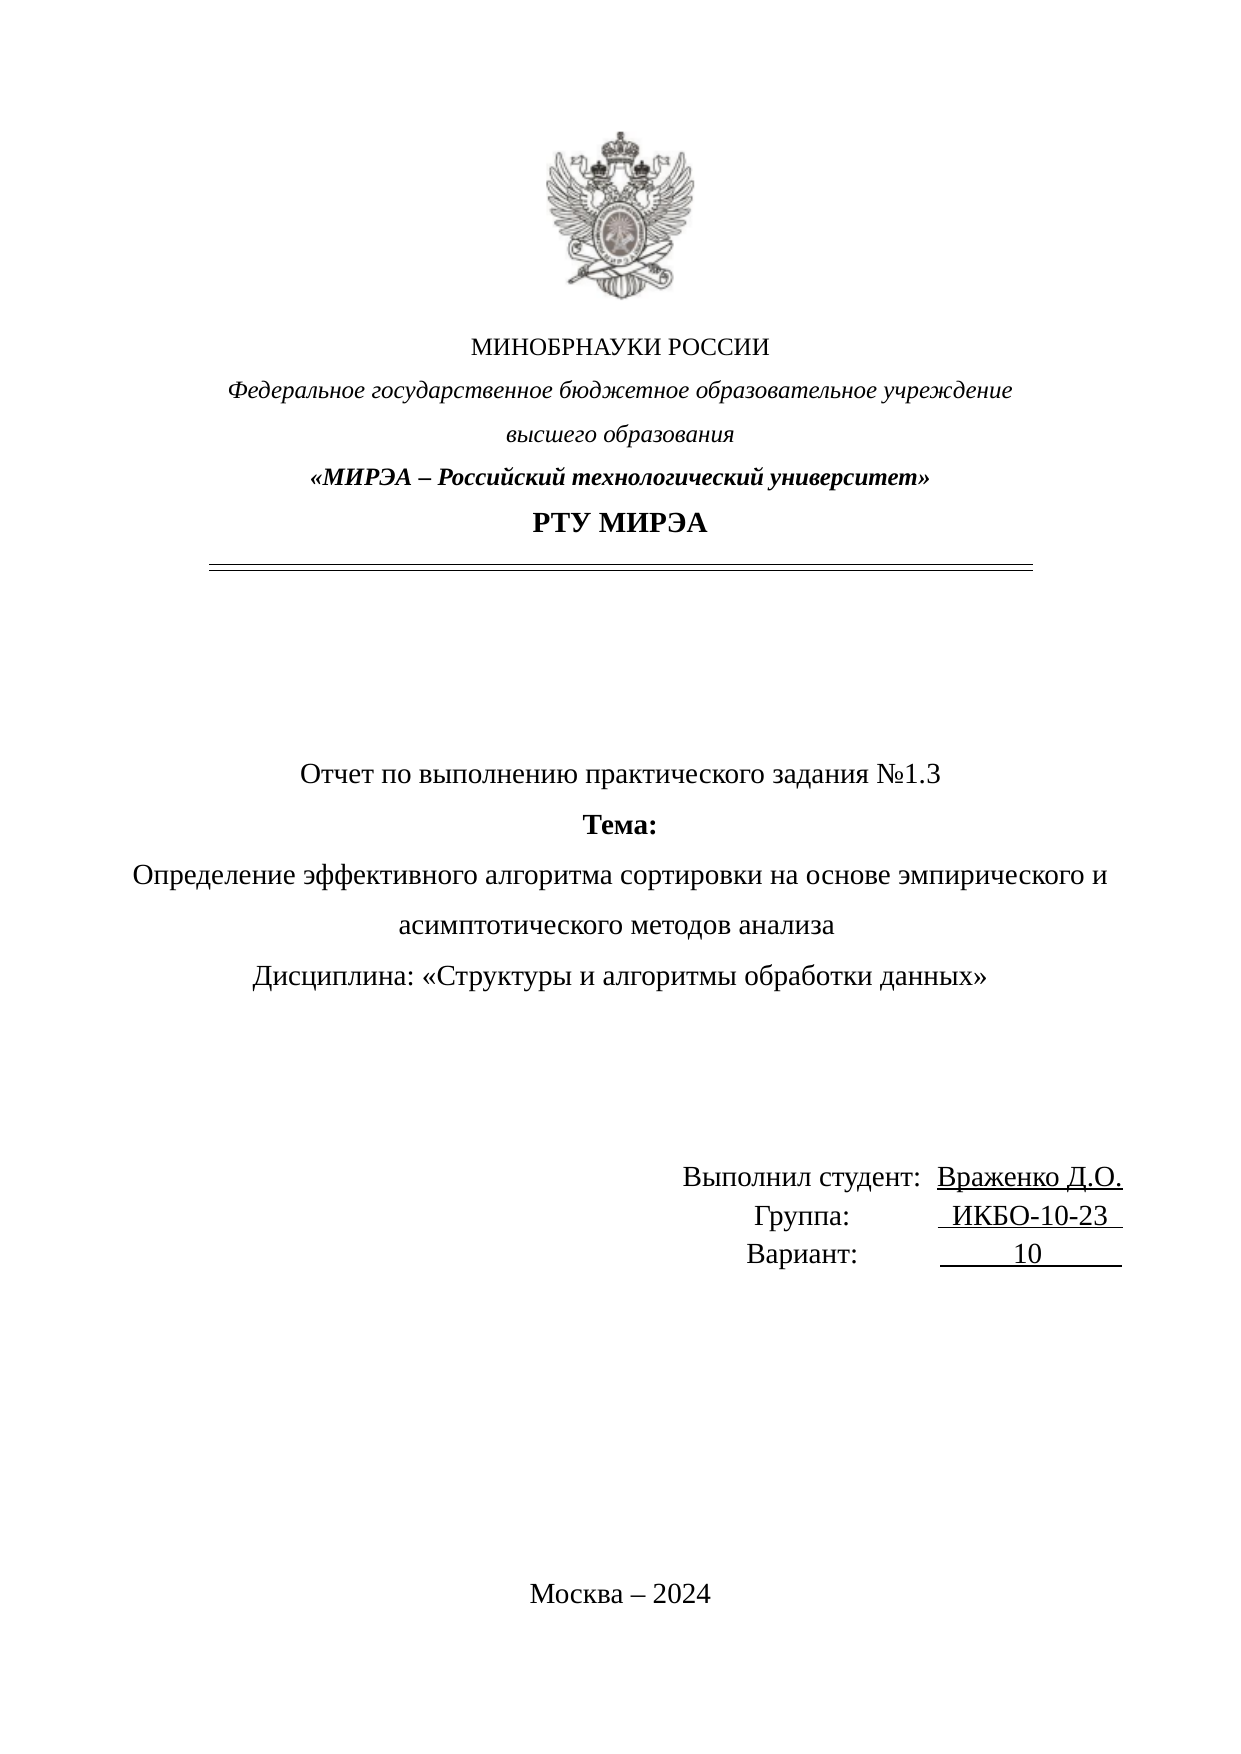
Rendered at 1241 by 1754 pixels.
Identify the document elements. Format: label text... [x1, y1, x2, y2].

table_cell 10 [930, 1236, 1122, 1275]
text Тема: [118, 807, 1122, 840]
text Москва – 2024 [118, 1577, 1122, 1610]
text Определение эффективного алгоритма сортировки на основе эмпирического и асимптотического методов анализа [118, 857, 1122, 941]
text Отчет по выполнению практического задания №1.3 [118, 757, 1122, 790]
text «МИРЭА – Российский технологический университет» [118, 462, 1122, 491]
text Дисциплина: «Структуры и алгоритмы обработки данных» [118, 958, 1122, 991]
table_cell Группа: [673, 1198, 930, 1236]
text РТУ МИРЭА [118, 505, 1122, 538]
text МИНОБРНАУКИ РОССИИ [118, 118, 1122, 361]
picture [520, 118, 720, 319]
table_cell ИКБО-10-23 [930, 1198, 1122, 1236]
table_header Враженко Д.О. [930, 1159, 1122, 1198]
table_cell Вариант: [673, 1236, 930, 1275]
text Федеральное государственное бюджетное образовательное учреждение [118, 376, 1122, 404]
table_header Выполнил студент: [673, 1159, 930, 1198]
text высшего образования [118, 419, 1122, 447]
